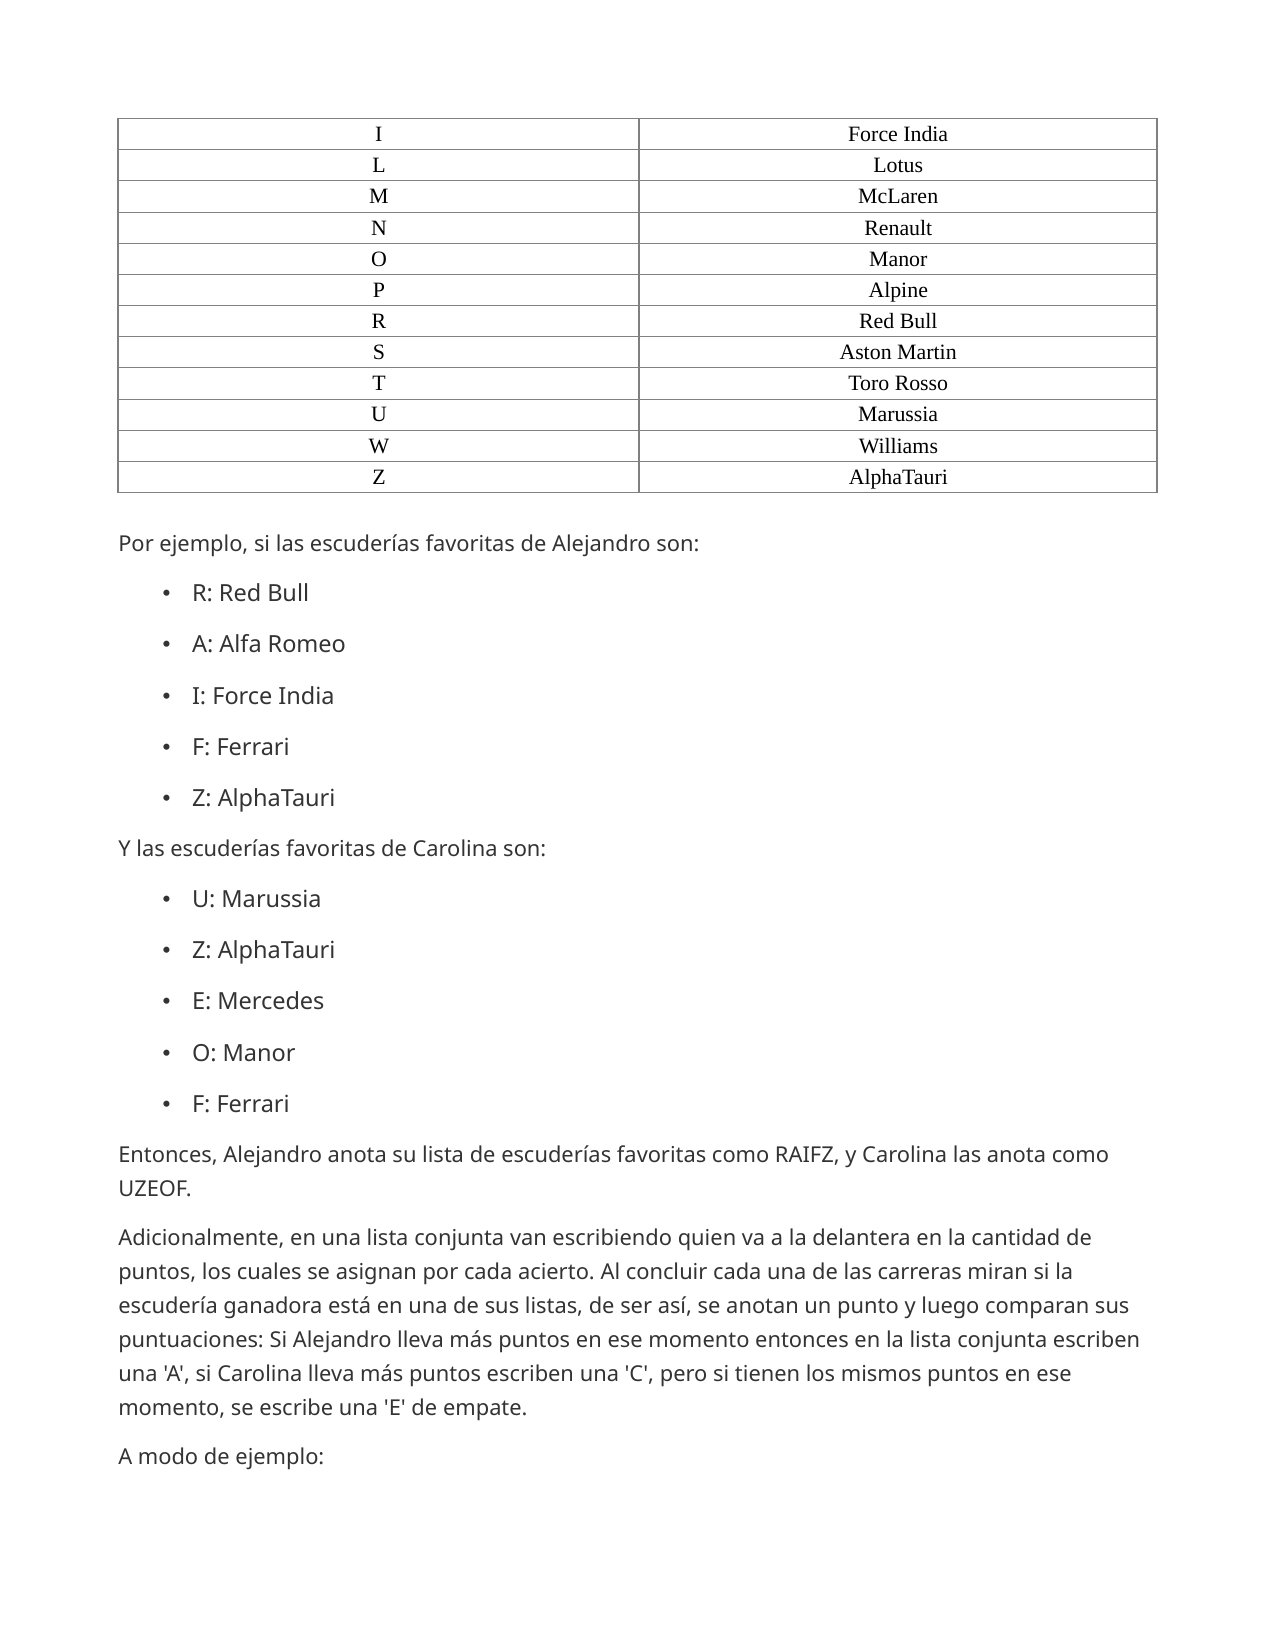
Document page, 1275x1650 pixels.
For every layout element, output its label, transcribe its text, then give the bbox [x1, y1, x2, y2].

table_cell S [119, 337, 638, 367]
table_cell M [119, 181, 638, 212]
list O: Manor [162, 1036, 1157, 1068]
table_cell Force India [640, 119, 1156, 149]
list A: Alfa Romeo [162, 628, 1157, 660]
table_cell Renault [640, 213, 1156, 243]
list I: Force India [162, 679, 1157, 711]
table_cell Manor [640, 244, 1156, 274]
table_cell R [119, 306, 638, 336]
table_cell Alpine [640, 275, 1156, 305]
text Adicionalmente, en una lista conjunta van escribiendo quien va a la delantera en la cantidad de puntos, los cuales se asignan por cada acierto. Al concluir cada una de las carreras miran si la escudería ganadora está en una de sus listas, de ser así, se anotan un punto y luego comparan sus puntuaciones: Si Alejandro lleva más puntos en ese momento entonces en la lista conjunta escriben una 'A', si Carolina lleva más puntos escriben una 'C', pero si tienen los mismos puntos en ese momento, se escribe una 'E' de empate. [118, 1222, 1157, 1422]
table_cell P [119, 275, 638, 305]
table_cell McLaren [640, 181, 1156, 212]
text Y las escuderías favoritas de Carolina son: [118, 833, 1157, 863]
table_cell Toro Rosso [640, 368, 1156, 398]
text Entonces, Alejandro anota su lista de escuderías favoritas como RAIFZ, y Carolina las anota como UZEOF. [118, 1139, 1157, 1203]
table_cell W [119, 431, 638, 461]
text Por ejemplo, si las escuderías favoritas de Alejandro son: [118, 493, 1157, 557]
list F: Ferrari [162, 1087, 1157, 1119]
list Z: AlphaTauri [162, 933, 1157, 965]
text A modo de ejemplo: [118, 1441, 1157, 1471]
list R: Red Bull [162, 576, 1157, 608]
table_cell U [119, 400, 638, 429]
list F: Ferrari [162, 730, 1157, 762]
list E: Mercedes [162, 984, 1157, 1017]
table_cell AlphaTauri [640, 462, 1156, 492]
table_cell L [119, 150, 638, 180]
table_cell Aston Martin [640, 337, 1156, 367]
table_cell Red Bull [640, 306, 1156, 336]
table_cell O [119, 244, 638, 274]
list Z: AlphaTauri [162, 782, 1157, 814]
table_cell Marussia [640, 400, 1156, 429]
list U: Marussia [162, 882, 1157, 914]
table_cell Williams [640, 431, 1156, 461]
table_cell N [119, 213, 638, 243]
table_cell I [119, 119, 638, 149]
table_cell Z [119, 462, 638, 492]
table_cell T [119, 368, 638, 398]
table_cell Lotus [640, 150, 1156, 180]
